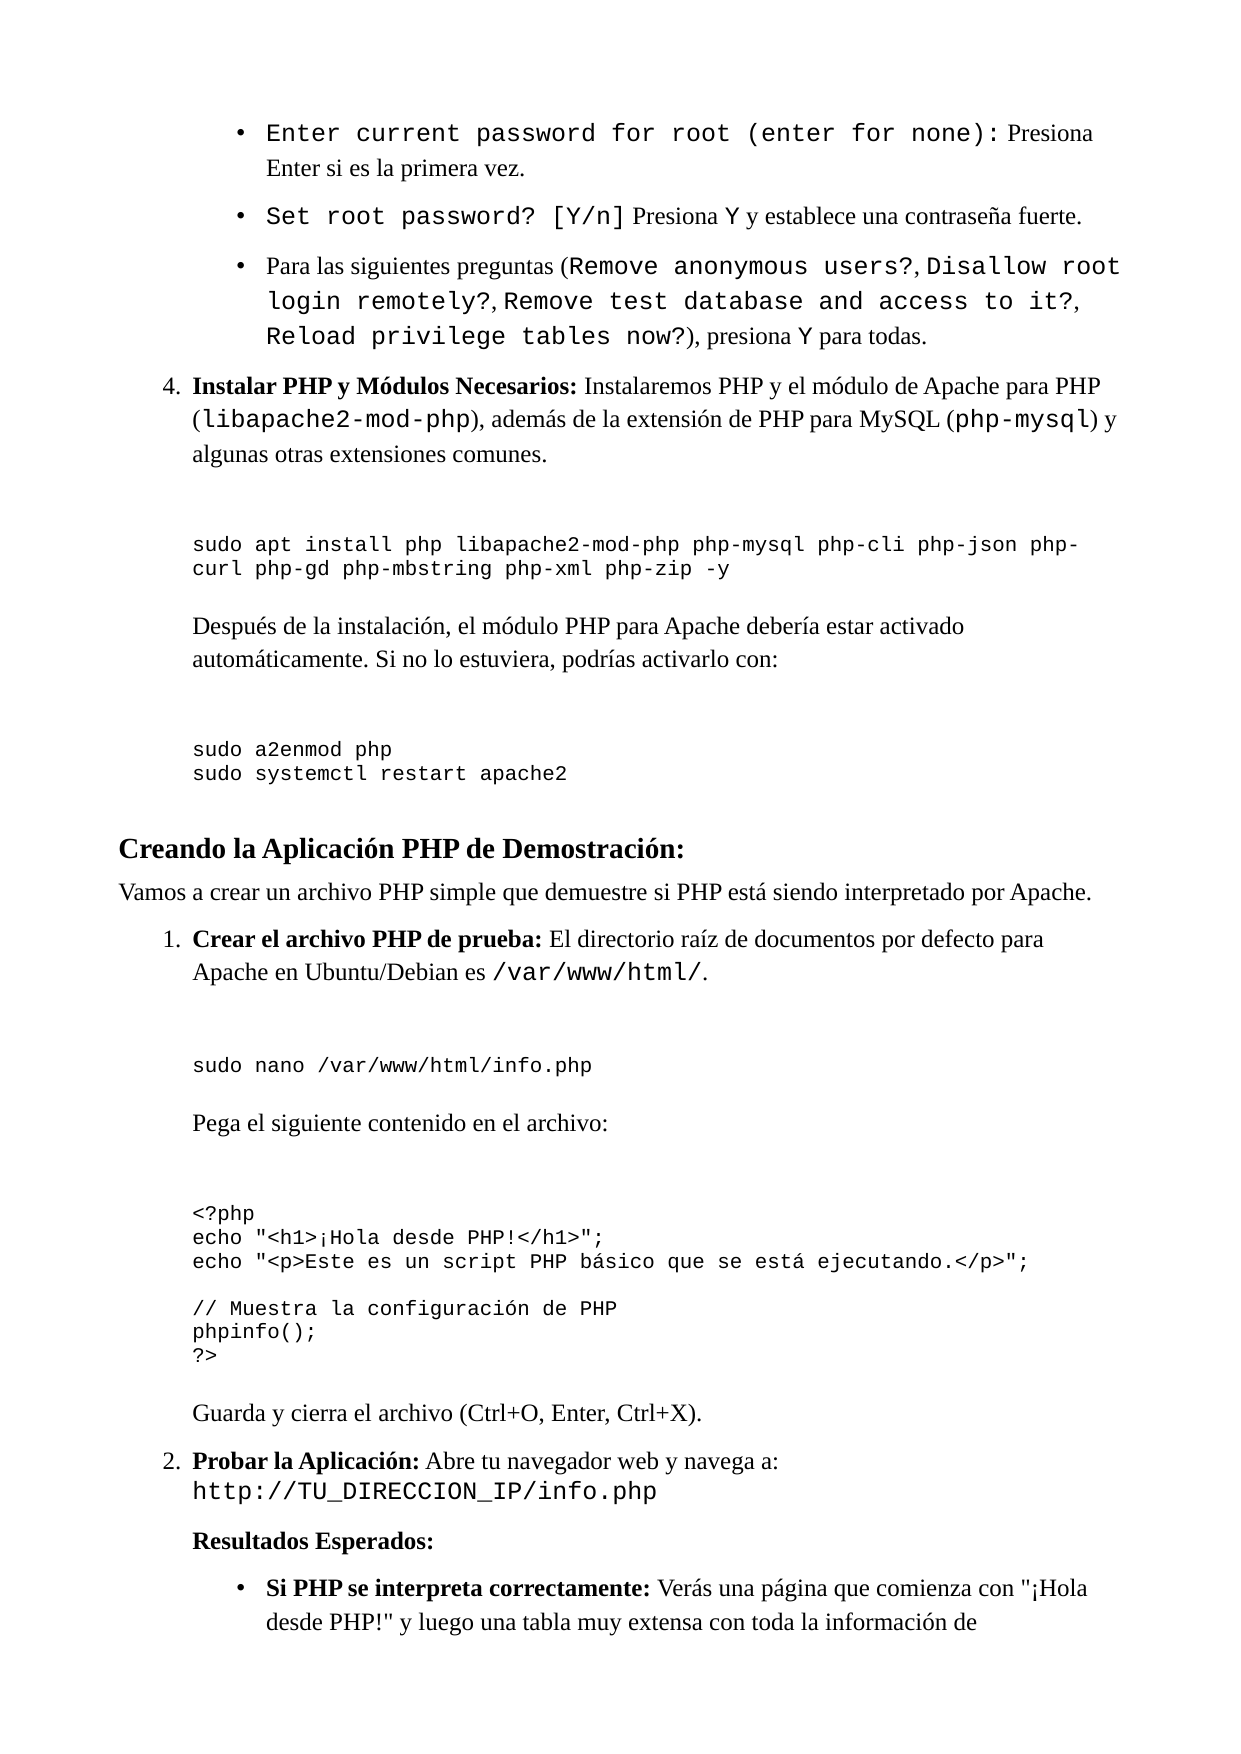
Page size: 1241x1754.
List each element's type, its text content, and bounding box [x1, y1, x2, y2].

list echo "<p>Este es un script PHP básico que se está ejecutando.</p>"; [162, 1251, 1122, 1274]
list phpinfo(); [162, 1322, 1122, 1345]
list Crear el archivo PHP de prueba: El directorio raíz de documentos por defecto para Apache en Ubuntu/Debian es /var/www/html/. [162, 924, 1122, 988]
subtitle Creando la Aplicación PHP de Demostración: [118, 831, 1122, 864]
list Resultados Esperados: [162, 1526, 1122, 1555]
list Set root password? [Y/n] Presiona Y y establece una contraseña fuerte. [236, 201, 1122, 232]
list sudo a2enmod php [162, 739, 1122, 763]
list <?php [162, 1203, 1122, 1227]
text Vamos a crear un archivo PHP simple que demuestre si PHP está siendo interpretado por Apache. [118, 877, 1122, 906]
list sudo apt install php libapache2-mod-php php-mysql php-cli php-json php-curl php-gd php-mbstring php-xml php-zip -y [162, 534, 1122, 582]
list Instalar PHP y Módulos Necesarios: Instalaremos PHP y el módulo de Apache para PHP (libapache2-mod-php), además de la extensión de PHP para MySQL (php-mysql) y algunas otras extensiones comunes. [162, 371, 1122, 468]
list ?> [162, 1345, 1122, 1369]
list Después de la instalación, el módulo PHP para Apache debería estar activado automáticamente. Si no lo estuviera, podrías activarlo con: [162, 611, 1122, 673]
list Probar la Aplicación: Abre tu navegador web y navega a: http://TU_DIRECCION_IP/info.php [162, 1446, 1122, 1507]
list sudo systemctl restart apache2 [162, 763, 1122, 787]
list echo "<h1>¡Hola desde PHP!</h1>"; [162, 1227, 1122, 1251]
list sudo nano /var/www/html/info.php [162, 1055, 1122, 1079]
list Pega el siguiente contenido en el archivo: [162, 1108, 1122, 1137]
list Si PHP se interpreta correctamente: Verás una página que comienza con "¡Hola desde PHP!" y luego una tabla muy extensa con toda la información de [236, 1573, 1122, 1635]
list Enter current password for root (enter for none): Presiona Enter si es la primera vez. [236, 118, 1122, 182]
list Para las siguientes preguntas (Remove anonymous users?, Disallow root login remotely?, Remove test database and access to it?, Reload privilege tables now?), presiona Y para todas. [236, 251, 1122, 352]
list // Muestra la configuración de PHP [162, 1298, 1122, 1322]
list Guarda y cierra el archivo (Ctrl+O, Enter, Ctrl+X). [162, 1398, 1122, 1427]
